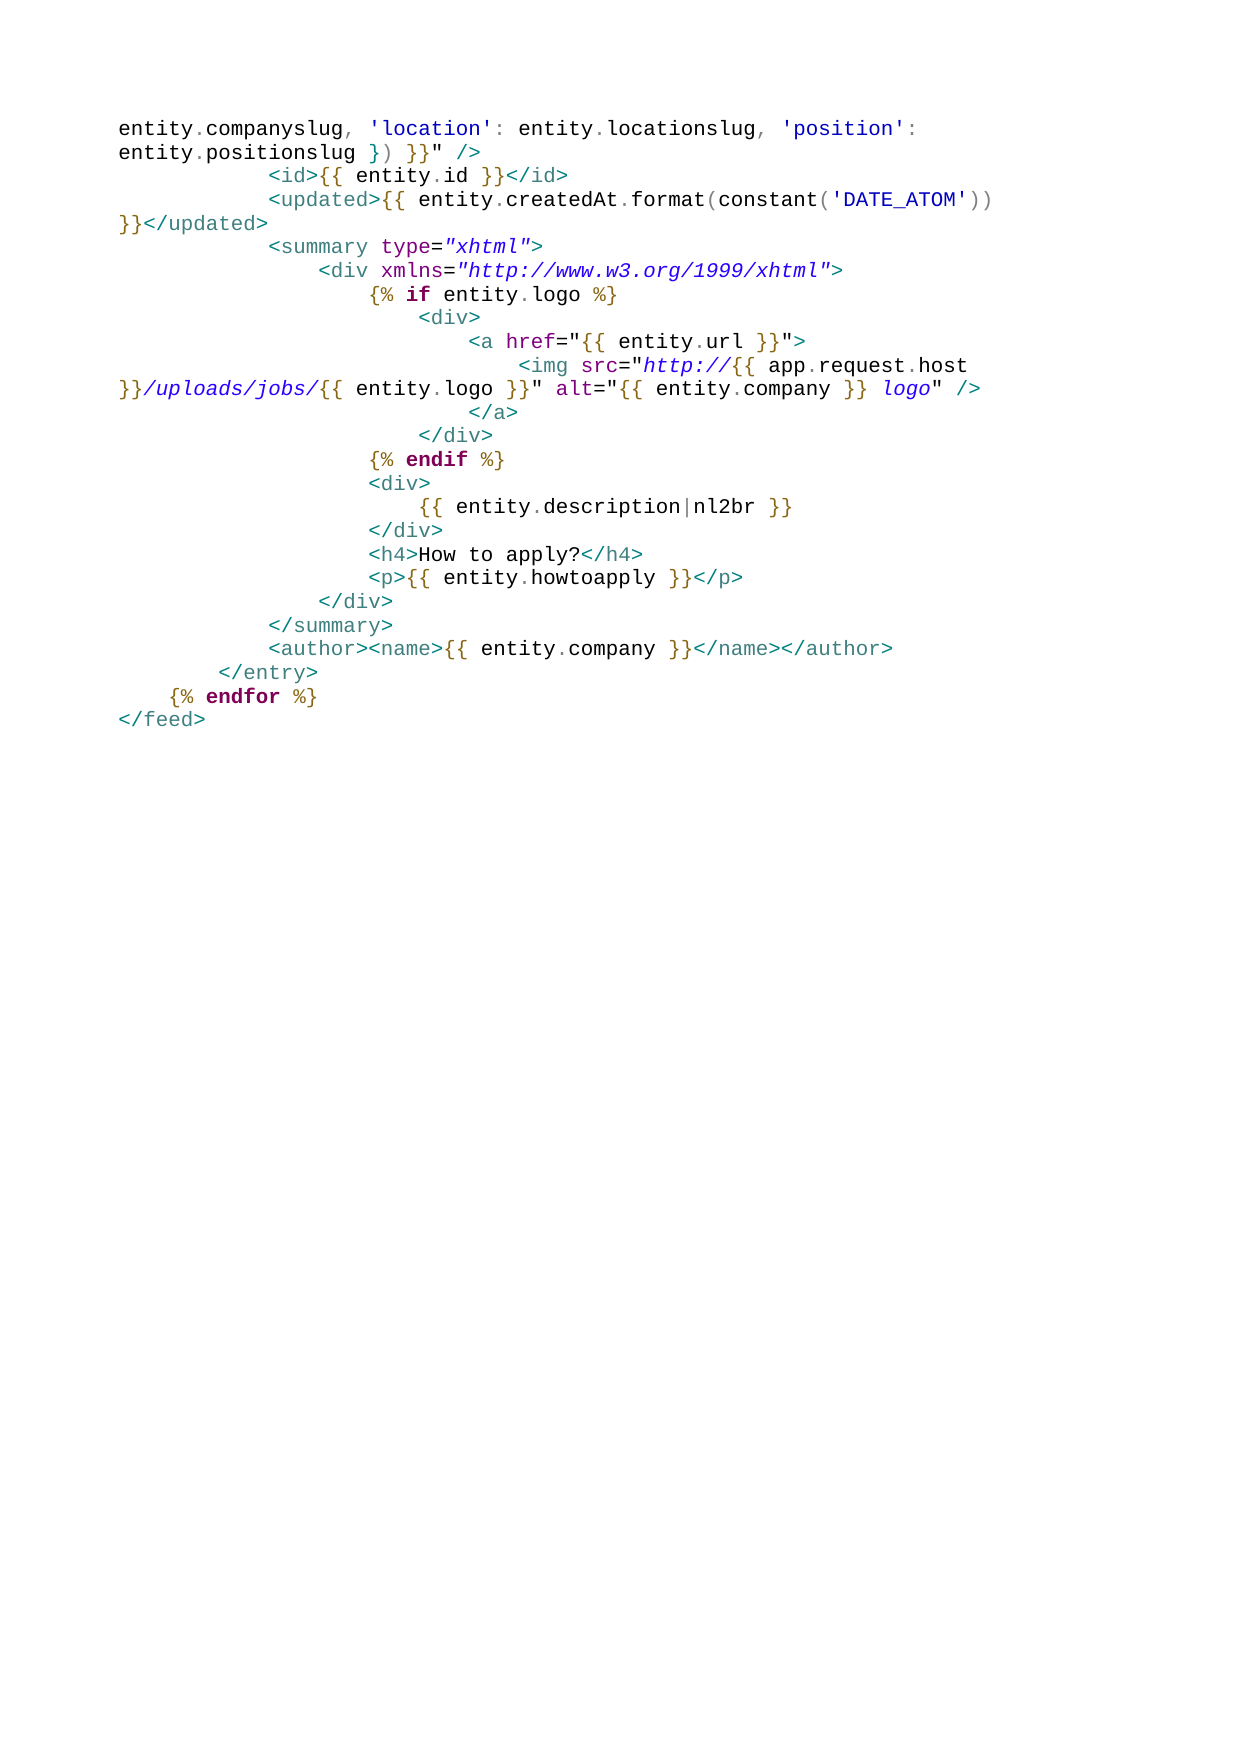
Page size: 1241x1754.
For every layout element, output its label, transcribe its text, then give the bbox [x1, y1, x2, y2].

text {% endfor %} [118, 686, 1122, 709]
text <summary type="xhtml"> [118, 236, 1122, 260]
text {% endif %} [118, 449, 1122, 473]
text <div> [118, 473, 1122, 496]
text <div xmlns="http://www.w3.org/1999/xhtml"> [118, 260, 1122, 284]
text <a href="{{ entity.url }}"> [118, 331, 1122, 354]
text </div> [118, 591, 1122, 615]
text <img src="http://{{ app.request.host }}/uploads/jobs/{{ entity.logo }}" alt="{{ entity.company }} logo" /> [118, 354, 1122, 402]
text </div> [118, 520, 1122, 544]
text <h4>How to apply?</h4> [118, 544, 1122, 567]
text <id>{{ entity.id }}</id> [118, 165, 1122, 189]
text </feed> [118, 709, 1122, 733]
text </div> [118, 426, 1122, 449]
text </summary> [118, 615, 1122, 638]
text entity.companyslug, 'location': entity.locationslug, 'position': entity.positionslug }) }}" /> [118, 118, 1122, 165]
text <updated>{{ entity.createdAt.format(constant('DATE_ATOM')) }}</updated> [118, 189, 1122, 236]
text <p>{{ entity.howtoapply }}</p> [118, 567, 1122, 591]
text <div> [118, 307, 1122, 331]
text </entry> [118, 662, 1122, 686]
text <author><name>{{ entity.company }}</name></author> [118, 638, 1122, 662]
text </a> [118, 402, 1122, 426]
text {{ entity.description|nl2br }} [118, 496, 1122, 520]
text {% if entity.logo %} [118, 284, 1122, 307]
